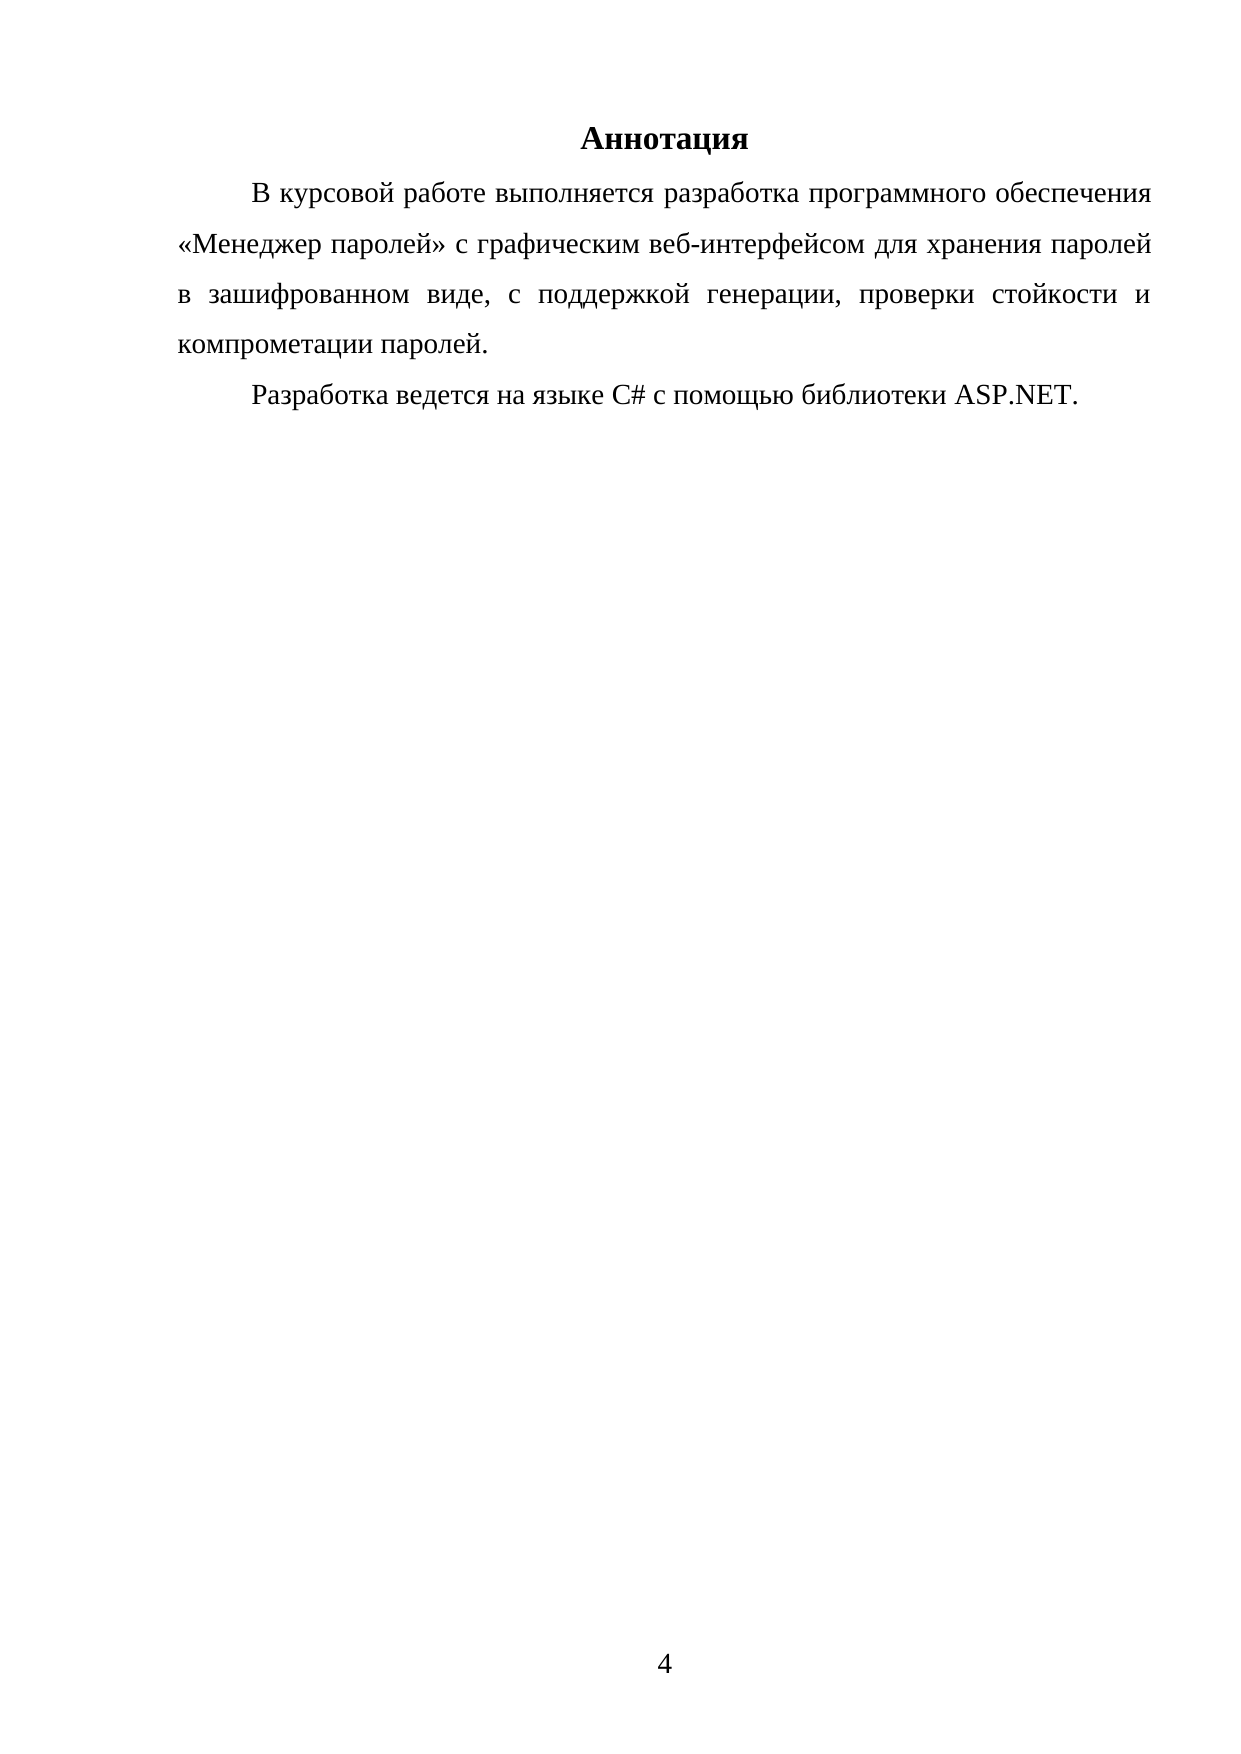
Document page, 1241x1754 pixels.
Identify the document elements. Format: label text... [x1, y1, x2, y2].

text В курсовой работе выполняется разработка программного обеспечения «Менеджер паролей» с графическим веб-интерфейсом для хранения паролей в зашифрованном виде, с поддержкой генерации, проверки стойкости и компрометации паролей. [177, 176, 1152, 360]
text Аннотация [177, 118, 1152, 156]
text Разработка ведется на языке C# с помощью библиотеки ASP.NET. [177, 377, 1152, 410]
